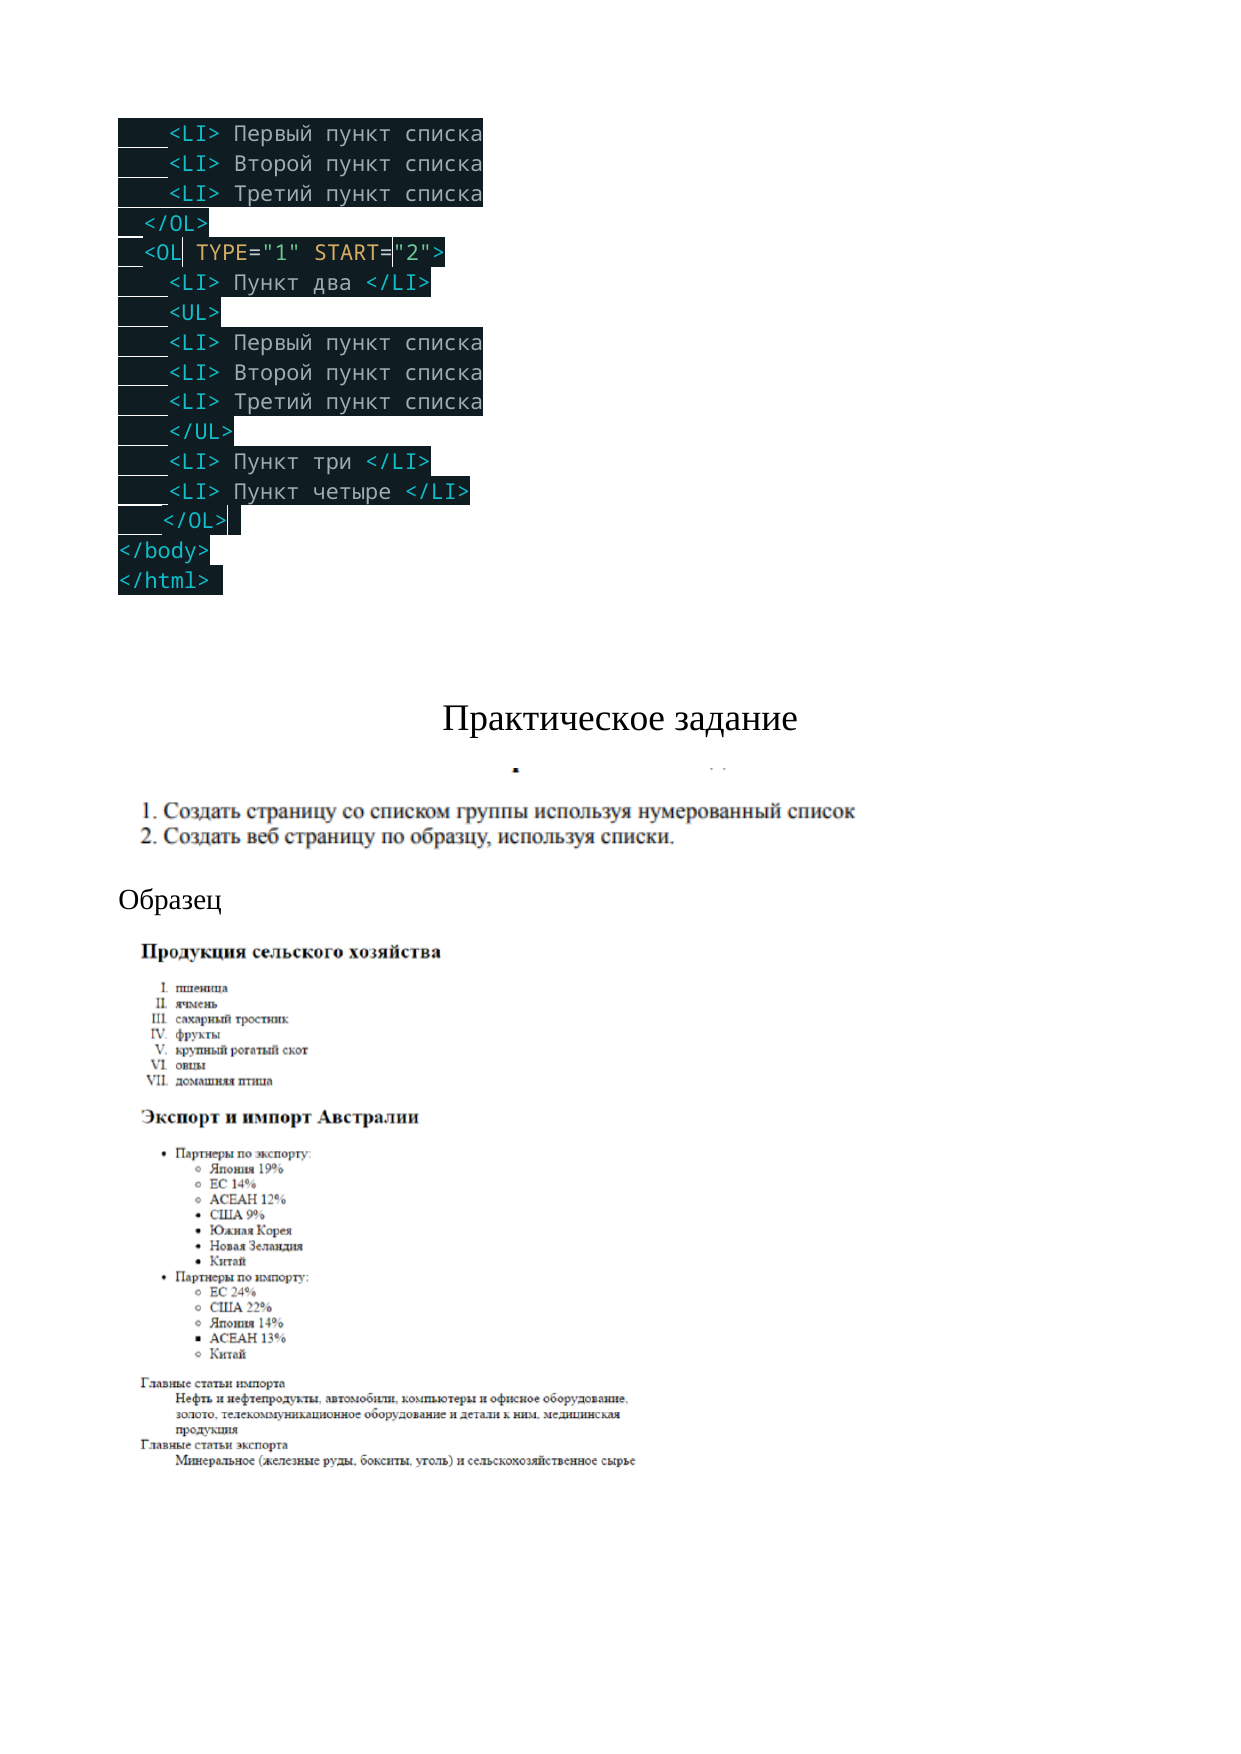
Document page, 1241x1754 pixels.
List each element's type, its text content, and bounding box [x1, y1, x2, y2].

text <LI> Первый пункт списка [118, 327, 1122, 356]
text <LI> Пункт два </LI> [118, 267, 1122, 297]
text <LI> Пункт четыре </LI> [118, 476, 1122, 505]
text <LI> Второй пункт списка [118, 356, 1122, 386]
text <LI> Второй пункт списка [118, 148, 1122, 178]
text <OL TYPE="1" START="2"> [118, 237, 1122, 267]
text <LI> Пункт три </LI> [118, 446, 1122, 476]
text <UL> [118, 297, 1122, 327]
text </UL> [118, 416, 1122, 446]
text <LI> Третий пункт списка [118, 386, 1122, 416]
text </OL> [118, 207, 1122, 237]
picture [112, 932, 669, 1478]
picture [99, 768, 898, 875]
text <LI> Третий пункт списка [118, 178, 1122, 207]
text </html> [118, 565, 1122, 595]
text </body> [118, 535, 1122, 565]
text </OL> [118, 505, 1122, 535]
text <LI> Первый пункт списка [118, 118, 1122, 148]
text Практическое задание [118, 695, 1122, 738]
text Образец [118, 882, 1122, 916]
